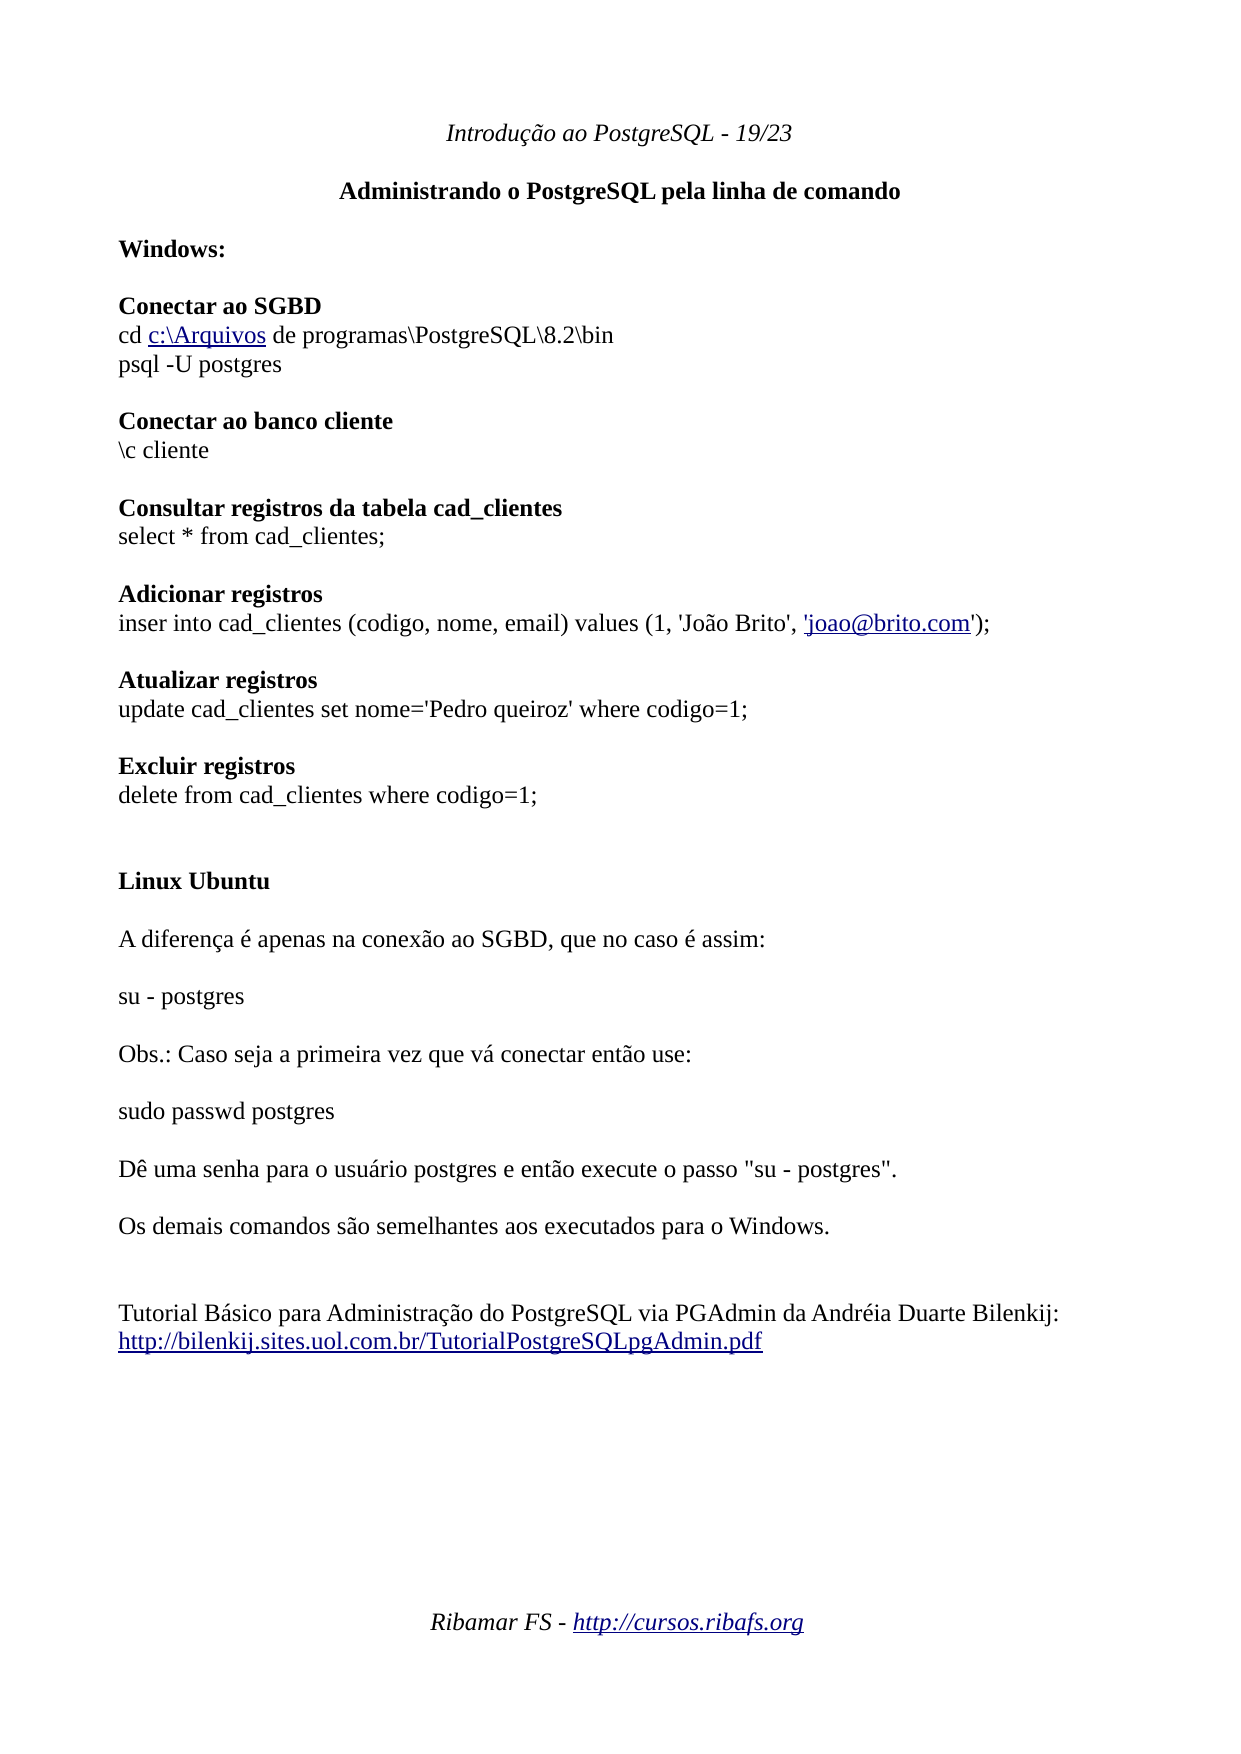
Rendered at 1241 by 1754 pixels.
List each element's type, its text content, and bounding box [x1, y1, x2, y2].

text Adicionar registros [118, 579, 1122, 608]
text Linux Ubuntu [118, 866, 1122, 895]
text delete from cad_clientes where codigo=1; [118, 780, 1122, 809]
text Dê uma senha para o usuário postgres e então execute o passo "su - postgres". [118, 1154, 1122, 1183]
text psql -U postgres [118, 349, 1122, 378]
text Tutorial Básico para Administração do PostgreSQL via PGAdmin da Andréia Duarte Bilenkij: [118, 1298, 1122, 1326]
text \c cliente [118, 435, 1122, 464]
text Conectar ao SGBD [118, 291, 1122, 320]
text Atualizar registros [118, 665, 1122, 694]
text Obs.: Caso seja a primeira vez que vá conectar então use: [118, 1039, 1122, 1068]
text select * from cad_clientes; [118, 521, 1122, 550]
text cd c:\Arquivos de programas\PostgreSQL\8.2\bin [118, 320, 1122, 349]
text Conectar ao banco cliente [118, 406, 1122, 435]
text Consultar registros da tabela cad_clientes [118, 493, 1122, 521]
text Windows: [118, 234, 1122, 263]
text sudo passwd postgres [118, 1096, 1122, 1125]
text update cad_clientes set nome='Pedro queiroz' where codigo=1; [118, 694, 1122, 723]
text Excluir registros [118, 751, 1122, 780]
text Os demais comandos são semelhantes aos executados para o Windows. [118, 1211, 1122, 1240]
text inser into cad_clientes (codigo, nome, email) values (1, 'João Brito', 'joao@brito.com'); [118, 608, 1122, 636]
text su - postgres [118, 981, 1122, 1010]
text Administrando o PostgreSQL pela linha de comando [118, 176, 1122, 205]
text A diferença é apenas na conexão ao SGBD, que no caso é assim: [118, 924, 1122, 953]
text http://bilenkij.sites.uol.com.br/TutorialPostgreSQLpgAdmin.pdf [118, 1326, 1122, 1355]
